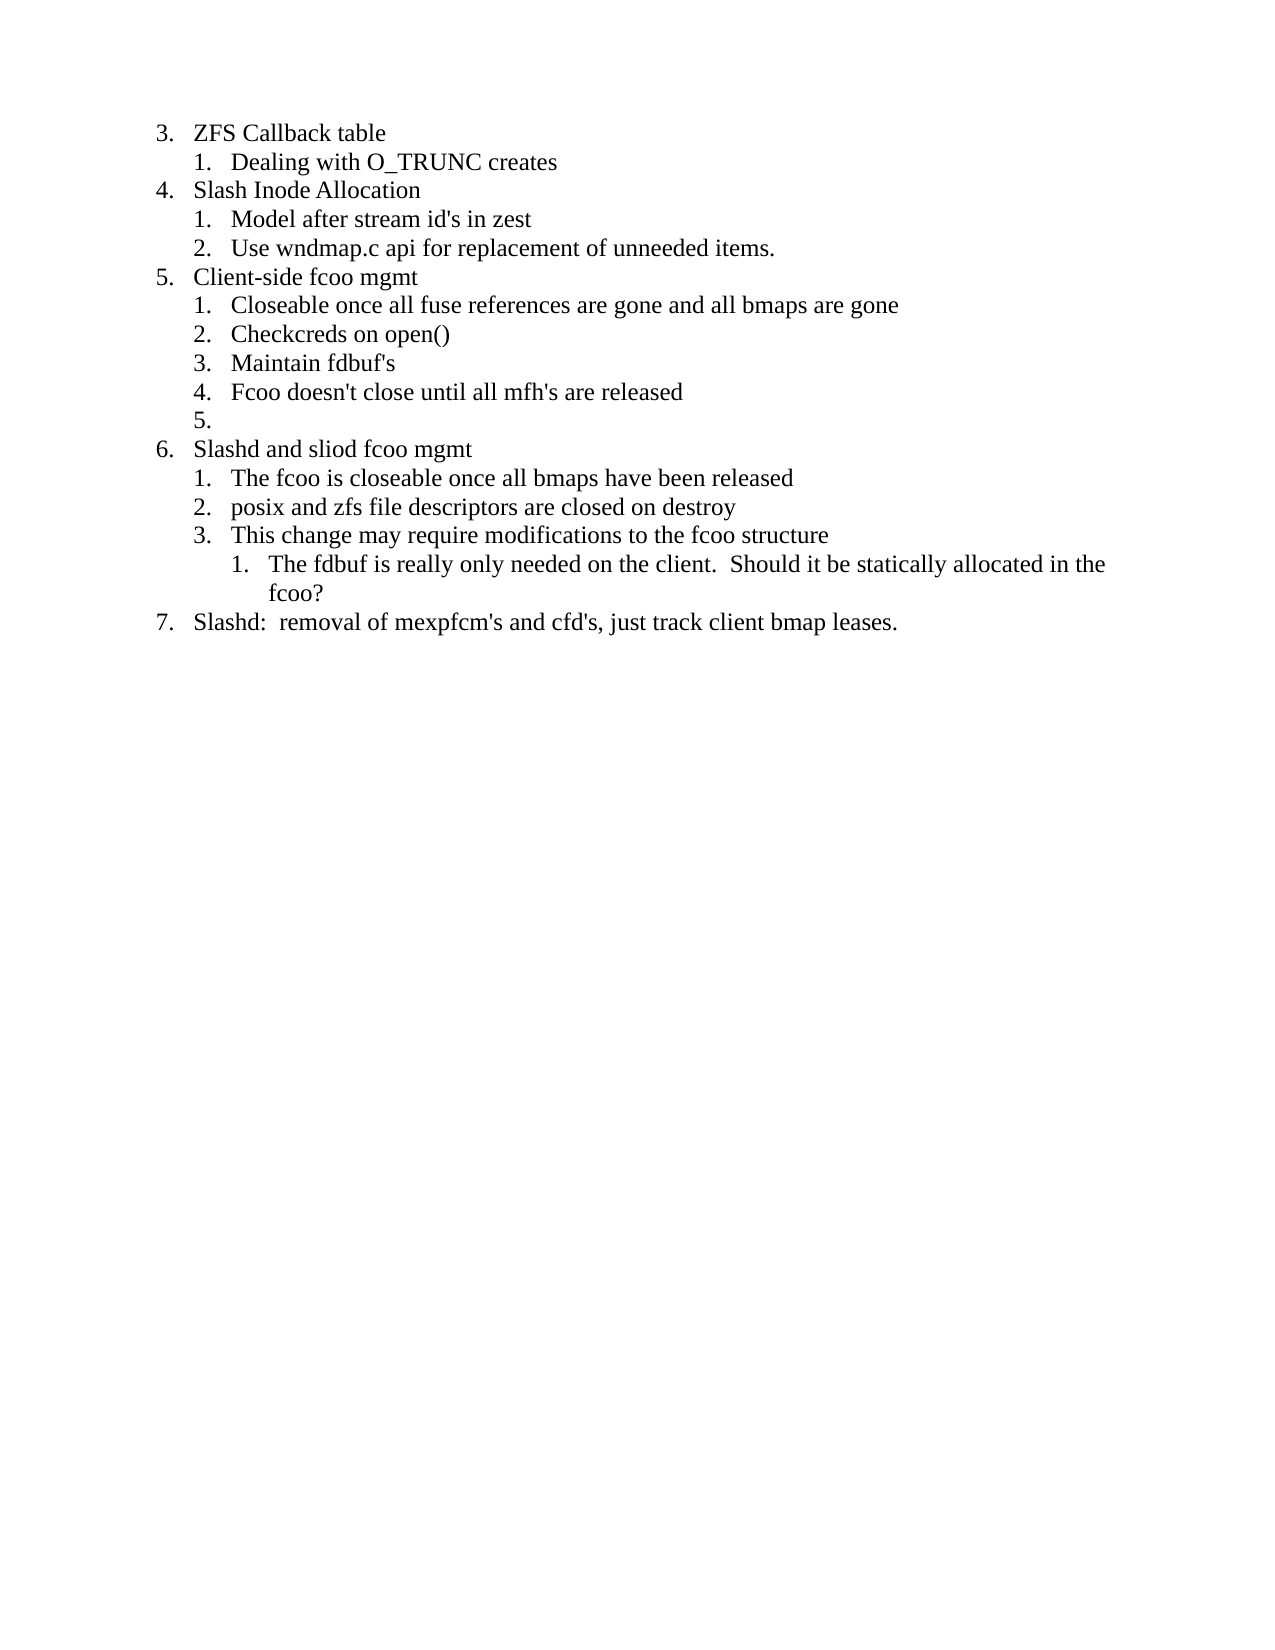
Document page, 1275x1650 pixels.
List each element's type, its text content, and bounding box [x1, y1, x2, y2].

list Checkcreds on open() [193, 319, 1157, 348]
list posix and zfs file descriptors are closed on destroy [193, 492, 1157, 521]
list ZFS Callback table [156, 118, 1157, 147]
list The fcoo is closeable once all bmaps have been released [193, 463, 1157, 492]
list This change may require modifications to the fcoo structure [193, 521, 1157, 549]
list Model after stream id's in zest [193, 204, 1157, 233]
list Dealing with O_TRUNC creates [193, 147, 1157, 176]
list The fdbuf is really only needed on the client. Should it be statically allocated in the fcoo? [231, 549, 1157, 607]
list Closeable once all fuse references are gone and all bmaps are gone [193, 291, 1157, 319]
list Client-side fcoo mgmt [156, 262, 1157, 291]
list Slashd: removal of mexpfcm's and cfd's, just track client bmap leases. [156, 607, 1157, 636]
list Use wndmap.c api for replacement of unneeded items. [193, 233, 1157, 262]
list Maintain fdbuf's [193, 348, 1157, 377]
list Slash Inode Allocation [156, 176, 1157, 204]
list Fcoo doesn't close until all mfh's are released [193, 377, 1157, 406]
list Slashd and sliod fcoo mgmt [156, 434, 1157, 463]
